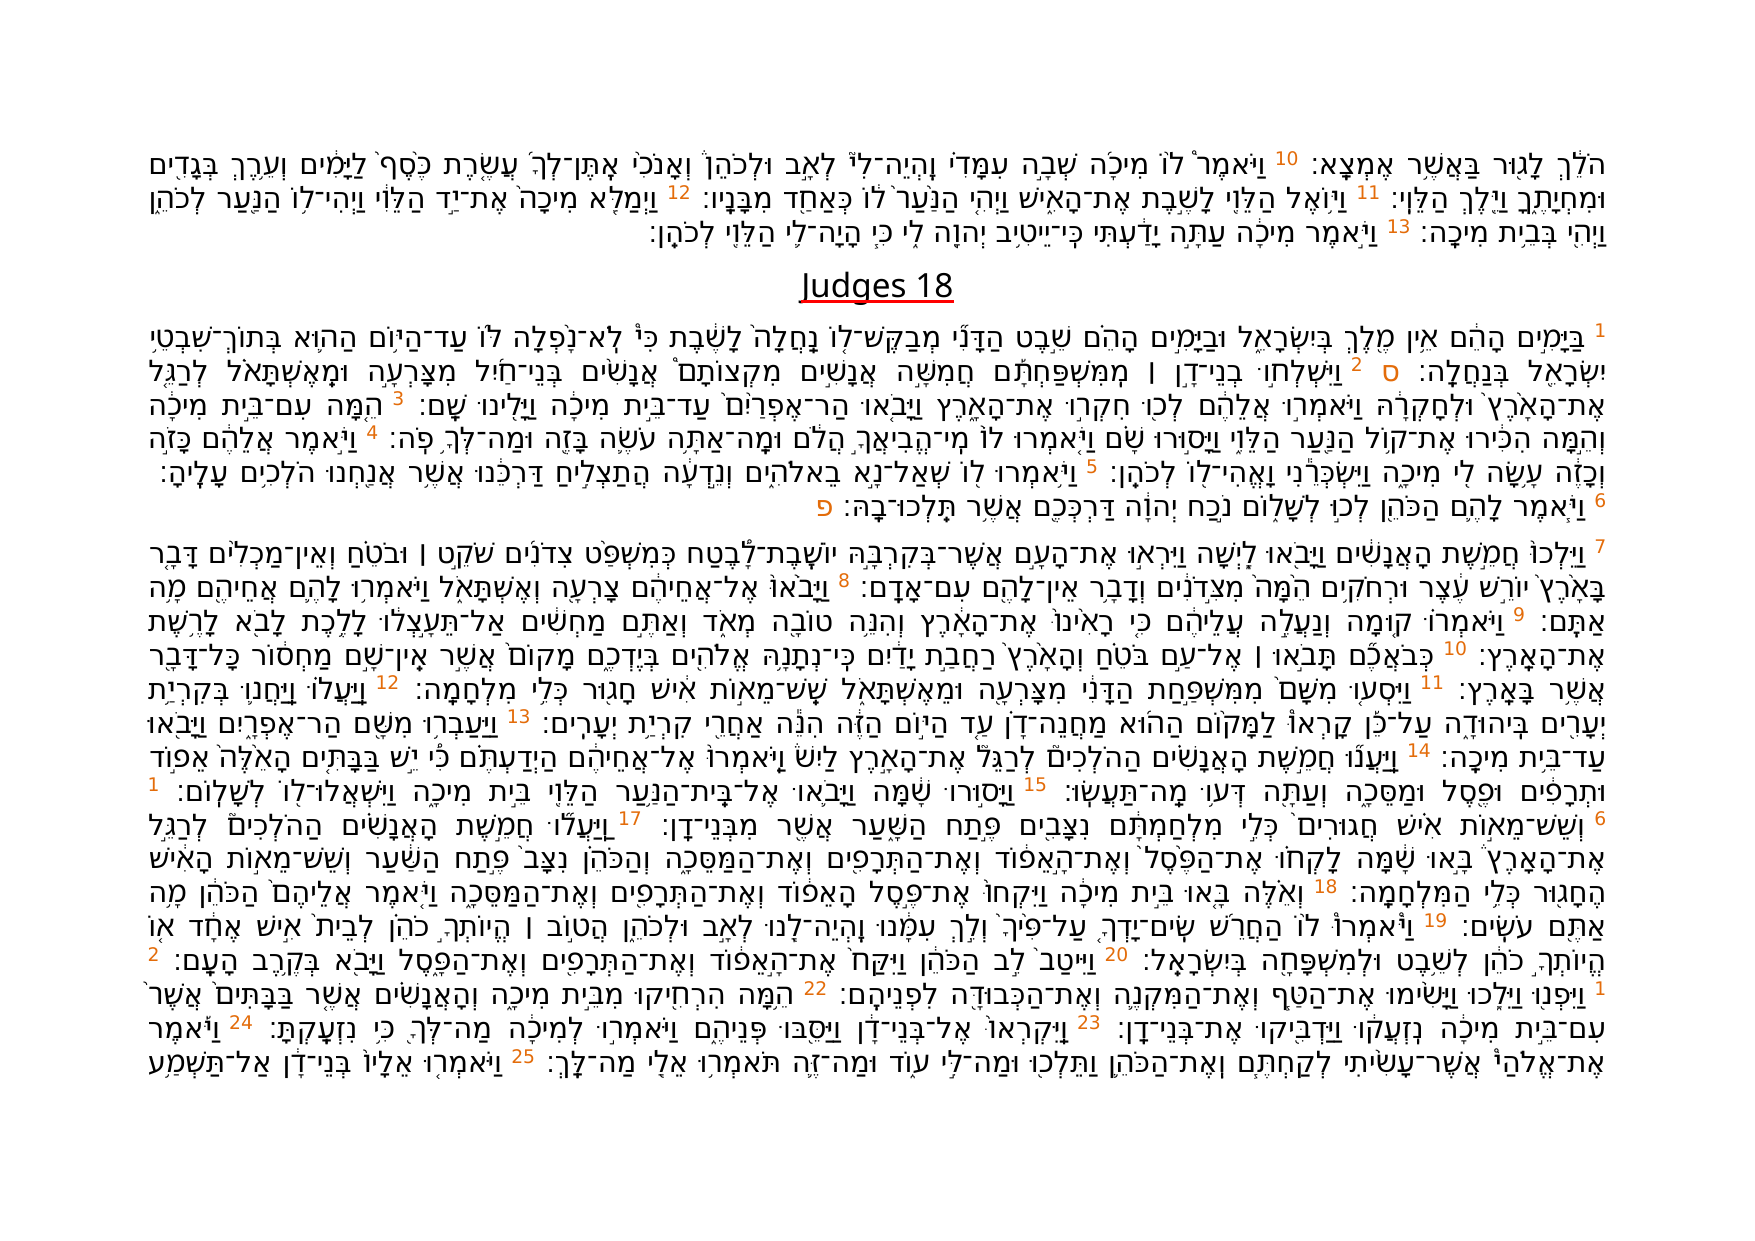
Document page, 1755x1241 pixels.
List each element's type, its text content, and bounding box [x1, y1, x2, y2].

text Judges 18 [148, 262, 1606, 307]
text 7 וַיֵּלְכוּ֙ חֲמֵ֣שֶׁת הָאֲנָשִׁ֔ים וַיָּבֹ֖אוּ לָ֑יְשָׁה וַיִּרְא֣וּ אֶת־הָעָ֣ם אֲשֶׁר־בְּקִרְבָּ֣הּ יוֹשֶֽׁבֶת־לָ֠בֶטַח כְּמִשְׁפַּ֨ט צִדֹנִ֜ים שֹׁקֵ֣ט ׀ וּבֹטֵ֗חַ וְאֵין־מַכְלִ֨ים דָּבָ֤ר בָּאָ֙רֶץ֙ יוֹרֵ֣שׁ עֶ֔צֶר וּרְחֹקִ֥ים הֵ֙מָּה֙ מִצִּ֣דֹנִ֔ים וְדָבָ֥ר אֵין־לָהֶ֖ם עִם־אָדָֽם׃ ‬‬‬‬8 וַיָּבֹ֙אוּ֙ אֶל־אֲחֵיהֶ֔ם צָרְעָ֖ה וְאֶשְׁתָּאֹ֑ל וַיֹּאמְר֥וּ לָהֶ֛ם אֲחֵיהֶ֖ם מָ֥ה אַתֶּֽם׃ ‬‬‬‬9 וַיֹּאמְר֗וּ ק֚וּמָה וְנַעֲלֶ֣ה עֲלֵיהֶ֔ם כִּ֤י רָאִ֙ינוּ֙ אֶת־הָאָ֔רֶץ וְהִנֵּ֥ה טוֹבָ֖ה מְאֹ֑ד וְאַתֶּ֣ם מַחְשִׁ֔ים אַל־תֵּעָ֣צְל֔וּ לָלֶ֥כֶת לָבֹ֖א לָרֶ֥שֶׁת אֶת־הָאָֽרֶץ׃ ‬‬‬‬10 כְּבֹאֲכֶ֞ם תָּבֹ֣אוּ ׀ אֶל־עַ֣ם בֹּטֵ֗חַ וְהָאָ֙רֶץ֙ רַחֲבַ֣ת יָדַ֔יִם כִּֽי־נְתָנָ֥הּ אֱלֹהִ֖ים בְּיֶדְכֶ֑ם מָקוֹם֙ אֲשֶׁ֣ר אֵֽין־שָׁ֣ם מַחְס֔וֹר כָּל־דָּבָ֖ר אֲשֶׁ֥ר בָּאָֽרֶץ׃ ‬‬‬‬11 וַיִּסְע֤וּ מִשָּׁם֙ מִמִּשְׁפַּ֣חַת הַדָּנִ֔י מִצָּרְעָ֖ה וּמֵאֶשְׁתָּאֹ֑ל שֵֽׁשׁ־מֵא֣וֹת אִ֔ישׁ חָג֖וּר כְּלֵ֥י מִלְחָמָֽה׃ ‬‬‬‬12 וַֽיַּעֲל֗וּ וַֽיַּחֲנ֛וּ בְּקִרְיַ֥ת יְעָרִ֖ים בִּֽיהוּדָ֑ה עַל־כֵּ֡ן קָרְאוּ֩ לַמָּק֨וֹם הַה֜וּא מַחֲנֵה־דָ֗ן עַ֚ד הַיּ֣וֹם הַזֶּ֔ה הִנֵּ֕ה אַחֲרֵ֖י קִרְיַ֥ת יְעָרִֽים׃ ‬‬‬‬13 וַיַּעַבְר֥וּ מִשָּׁ֖ם הַר־אֶפְרָ֑יִם וַיָּבֹ֖אוּ עַד־בֵּ֥ית מִיכָֽה׃ ‬‬‬‬14 וַֽיַּעֲנ֞וּ חֲמֵ֣שֶׁת הָאֲנָשִׁ֗ים הַהֹלְכִים֮ לְרַגֵּל֮ אֶת־הָאָ֣רֶץ לַיִשׁ֒ וַיֹּֽאמְרוּ֙ אֶל־אֲחֵיהֶ֔ם הַיְדַעְתֶּ֗ם כִּ֠י יֵ֣שׁ בַּבָּתִּ֤ים הָאֵ֙לֶּה֙ אֵפ֣וֹד וּתְרָפִ֔ים וּפֶ֖סֶל וּמַסֵּכָ֑ה וְעַתָּ֖ה דְּע֥וּ מַֽה־תַּעֲשֽׂוּ׃ ‬‬‬‬15 וַיָּס֣וּרוּ שָׁ֔מָּה וַיָּבֹ֛אוּ אֶל־בֵּֽית־הַנַּ֥עַר הַלֵּוִ֖י בֵּ֣ית מִיכָ֑ה וַיִּשְׁאֲלוּ־ל֖וֹ לְשָׁלֽוֹם׃ ‬‬‬‬16 וְשֵׁשׁ־מֵא֣וֹת אִ֗ישׁ חֲגוּרִים֙ כְּלֵ֣י מִלְחַמְתָּ֔ם נִצָּבִ֖ים פֶּ֣תַח הַשָּׁ֑עַר אֲשֶׁ֖ר מִבְּנֵי־דָֽן׃ ‬‬‬‬17 וֽ͏ַיַּעֲל֞וּ חֲמֵ֣שֶׁת הָאֲנָשִׁ֗ים הַהֹלְכִים֮ לְרַגֵּ֣ל אֶת־הָאָרֶץ֒ בָּ֣אוּ שָׁ֔מָּה לָקְח֗וּ אֶת־הַפֶּ֙סֶל֙ וְאֶת־הָ֣אֵפ֔וֹד וְאֶת־הַתְּרָפִ֖ים וְאֶת־הַמַּסֵּכָ֑ה וְהַכֹּהֵ֗ן נִצָּב֙ פֶּ֣תַח הַשַּׁ֔עַר וְשֵׁשׁ־מֵא֣וֹת הָאִ֔ישׁ הֶחָג֖וּר כְּלֵ֥י הַמִּלְחָמָֽה׃ ‬‬‬‬18 וְאֵ֗לֶּה בָּ֚אוּ בֵּ֣ית מִיכָ֔ה וַיִּקְחוּ֙ אֶת־פֶּ֣סֶל הָאֵפ֔וֹד וְאֶת־הַתְּרָפִ֖ים וְאֶת־הַמַּסֵּכָ֑ה וַיֹּ֤אמֶר אֲלֵיהֶם֙ הַכֹּהֵ֔ן מָ֥ה אַתֶּ֖ם עֹשִֽׂים׃ ‬‬‬‬19 וַיֹּ֩אמְרוּ֩ ל֨וֹ הַחֲרֵ֜שׁ שִֽׂים־יָדְךָ֤ עַל־פִּ֙יךָ֙ וְלֵ֣ךְ עִמָּ֔נוּ וֶֽהְיֵה־לָ֖נוּ לְאָ֣ב וּלְכֹהֵ֑ן הֲט֣וֹב ׀ הֱיוֹתְךָ֣ כֹהֵ֗ן לְבֵית֙ אִ֣ישׁ אֶחָ֔ד א֚וֹ הֱיוֹתְךָ֣ כֹהֵ֔ן לְשֵׁ֥בֶט וּלְמִשְׁפָּחָ֖ה בְּיִשְׂרָאֵֽל׃ ‬‬‬‬20 וַיִּיטַב֙ לֵ֣ב הַכֹּהֵ֔ן וַיִּקַּח֙ אֶת־הָ֣אֵפ֔וֹד וְאֶת־הַתְּרָפִ֖ים וְאֶת־הַפָּ֑סֶל וַיָּבֹ֖א בְּקֶ֥רֶב הָעָֽם׃ ‬‬‬‬21 וַיִּפְנ֖וּ וַיֵּלֵ֑כוּ וַיָּשִׂ֨ימוּ אֶת־הַטַּ֧ף וְאֶת־הַמִּקְנֶ֛ה וְאֶת־הַכְּבוּדָּ֖ה לִפְנֵיהֶֽם׃ ‬‬‬‬22 הֵ֥מָּה הִרְחִ֖יקוּ מִבֵּ֣ית מִיכָ֑ה וְהָאֲנָשִׁ֗ים אֲשֶׁ֤ר בַּבָּתִּים֙ אֲשֶׁר֙ עִם־בֵּ֣ית מִיכָ֔ה נִֽזְעֲק֔וּ וַיַּדְבִּ֖יקוּ אֶת־בְּנֵי־דָֽן׃ ‬‬‬‬23 וַֽיִּקְרְאוּ֙ אֶל־בְּנֵי־דָ֔ן וַיַּסֵּ֖בּוּ פְּנֵיהֶ֑ם וַיֹּאמְר֣וּ לְמִיכָ֔ה מַה־לְּךָ֖ כִּ֥י נִזְעָֽקְתָּ׃ ‬‬‬‬24 וַיֹּ֡אמֶר אֶת־אֱלֹהַי֩ אֲשֶׁר־עָשִׂ֨יתִי לְקַחְתֶּ֧ם וְֽאֶת־הַכֹּהֵ֛ן וַתֵּלְכ֖וּ וּמַה־לִּ֣י ע֑וֹד וּמַה־זֶּ֛ה תֹּאמְר֥וּ אֵלַ֖י מַה־לָּֽךְ׃ ‬‬‬‬25 וַיֹּאמְר֤וּ אֵלָיו֙ בְּנֵי־דָ֔ן אַל־תַּשְׁמַ֥ע קוֹלְךָ֖ עִמָּ֑נוּ פֶּֽן־יִפְגְּע֣וּ בָכֶ֗ם אֲנָשִׁים֙ מָ֣רֵי נֶ֔פֶשׁ וְאָסַפְתָּ֥ה נַפְשְׁךָ֖ וְנֶ֥פֶשׁ בֵּיתֶֽךָ׃ ‬‬‬‬26 וַיֵּלְכ֥וּ בְנֵי־דָ֖ן לְדַרְכָּ֑ם וַיַּ֣רְא מִיכָ֗ה כִּי־חֲזָקִ֥ים הֵ֙מָּה֙ מִמֶּ֔נּוּ וַיִּ֖פֶן וַיָּ֥שָׁב אֶל־בֵּיתֽוֹ׃ ‬‬‬‬27 וְהֵ֨מָּה לָקְח֜וּ אֵ֧ת אֲשֶׁר־עָשָׂ֣ה מִיכָ֗ה וְֽאֶת־הַכֹּהֵן֮ אֲשֶׁ֣ר הָיָה־לוֹ֒ וַיָּבֹ֣אוּ עַל־לַ֗יִשׁ עַל־עַם֙ שֹׁקֵ֣ט וּבֹטֵ֔חַ וַיַּכּ֥וּ אוֹתָ֖ם לְפִי־חָ֑רֶב וְאֶת־הָעִ֖יר שָׂרְפ֥וּ בָאֵֽשׁ׃ ‬‬‬‬28 וְאֵ֨ין מַצִ֜יל כִּ֧י רְֽחוֹקָה־הִ֣יא מִצִּיד֗וֹן וְדָבָ֤ר אֵין־לָהֶם֙ עִם־אָדָ֔ם וְהִ֕יא בָּעֵ֖מֶק אֲשֶׁ֣ר לְבֵית־רְח֑וֹב וַיִּבְנ֥וּ אֶת־הָעִ֖יר וַיֵּ֥שְׁבוּ בָֽהּ׃ ‬‬‬‬29 וַיִּקְרְא֤וּ שֵׁם־הָעִיר֙ דָּ֔ן בְּשֵׁם֙ דָּ֣ן אֲבִיהֶ֔ם אֲשֶׁ֥ר יוּלַּ֖ד לְיִשְׂרָאֵ֑ל וְאוּלָ֛ם לַ֥יִשׁ שֵׁם־הָעִ֖יר לָרִאשֹׁנָֽה׃ ‬‬‬‬30 וַיָּקִ֧ימוּ לָהֶ֛ם בְּנֵי־דָ֖ן אֶת־הַפָּ֑סֶל וִ֠יהוֹנָתָן בֶּן־גֵּרְשֹׁ֨ם בֶּן־מְנַשֶּׁ֜ה ה֣וּא וּבָנָ֗יו הָי֤וּ כֹהֲנִים֙ לְשֵׁ֣בֶט הַדָּנִ֔י עַד־י֖וֹם גְּל֥וֹת הָאָֽרֶץ׃ ‬‬‬‬‬31 וַיָּשִׂ֣ימוּ לָהֶ֔ם אֶת־פֶּ֥סֶל מִיכָ֖ה אֲשֶׁ֣ר עָשָׂ֑ה כָּל־יְמֵ֛י הֱי֥וֹת בֵּית־הָאֱלֹהִ֖ים בְּשִׁלֹֽה׃ פ ‬‬‬‬‬‬‬‬‬‬‬‬‬‬‬‬‬‬‬‬‬‬‬‬‬‬‬‬‬ [148, 536, 1606, 1079]
text 1 בַּיָּמִ֣ים הָהֵ֔ם אֵ֥ין מֶ֖לֶךְ בְּיִשְׂרָאֵ֑ל וּבַיָּמִ֣ים הָהֵ֗ם שֵׁ֣בֶט הַדָּנִ֞י מְבַקֶּשׁ־ל֤וֹ נַֽחֲלָה֙ לָשֶׁ֔בֶת כִּי֩ לֹֽא־נָ֨פְלָה לּ֜וֹ עַד־הַיּ֥וֹם הַה֛וּא בְּתוֹךְ־שִׁבְטֵ֥י יִשְׂרָאֵ֖ל בְּנַחֲלָֽה׃ ס 2 וַיִּשְׁלְח֣וּ בְנֵי־דָ֣ן ׀ מִֽמִּשְׁפַּחְתָּ֡ם חֲמִשָּׁ֣ה אֲנָשִׁ֣ים מִקְצוֹתָם֩ אֲנָשִׁ֨ים בְּנֵי־חַ֜יִל מִצָּרְעָ֣ה וּמֵֽאֶשְׁתָּאֹ֗ל לְרַגֵּ֤ל אֶת־הָאָ֙רֶץ֙ וּלְחָקְרָ֔הּ וַיֹּאמְר֣וּ אֲלֵהֶ֔ם לְכ֖וּ חִקְר֣וּ אֶת־הָאָ֑רֶץ וַיָּבֹ֤אוּ הַר־אֶפְרַ֙יִם֙ עַד־בֵּ֣ית מִיכָ֔ה וַיָּלִ֖ינוּ שָֽׁם׃ ‬‬‬‬3 הֵ֚מָּה עִם־בֵּ֣ית מִיכָ֔ה וְהֵ֣מָּה הִכִּ֔ירוּ אֶת־ק֥וֹל הַנַּ֖עַר הַלֵּוִ֑י וַיָּס֣וּרוּ שָׁ֗ם וַיֹּ֤אמְרוּ לוֹ֙ מִֽי־הֱבִיאֲךָ֣ הֲלֹ֔ם וּמָֽה־אַתָּ֥ה עֹשֶׂ֛ה בָּזֶ֖ה וּמַה־לְּךָ֥ פֹֽה׃ ‬‬‬‬4 וַיֹּ֣אמֶר אֲלֵהֶ֔ם כָּזֹ֣ה וְכָזֶ֔ה עָ֥שָׂה לִ֖י מִיכָ֑ה וַיִּשְׂכְּרֵ֕נִי וָאֱהִי־ל֖וֹ לְכֹהֵֽן׃ ‬‬‬‬5 וַיֹּ֥אמְרוּ ל֖וֹ שְׁאַל־נָ֣א בֵאלֹהִ֑ים וְנֵ֣דְעָ֔ה הֲתַצְלִ֣יחַ דַּרְכֵּ֔נוּ אֲשֶׁ֥ר אֲנַ֖חְנוּ הֹלְכִ֥ים עָלֶֽיהָ׃ ‬‬‬‬6 וַיֹּ֧אמֶר לָהֶ֛ם הַכֹּהֵ֖ן לְכ֣וּ לְשָׁל֑וֹם נֹ֣כַח יְהוָ֔ה דַּרְכְּכֶ֖ם אֲשֶׁ֥ר תֵּֽלְכוּ־בָֽהּ׃ פ ‬‬‬‬‬‬‬‬‬ [148, 320, 1606, 524]
text 7 וַיְהִי־נַ֗עַר מִבֵּ֥ית לֶ֙חֶם֙ יְהוּדָ֔ה מִמִּשְׁפַּ֖חַת יְהוּדָ֑ה וְה֥וּא לֵוִ֖י וְה֥וּא גָֽר־שָֽׁם׃ ‬‬‬‬8 וַיֵּ֨לֶךְ הָאִ֜ישׁ מֵהָעִ֗יר מִבֵּ֥ית לֶ֙חֶם֙ יְהוּדָ֔ה לָג֖וּר בַּאֲשֶׁ֣ר יִמְצָ֑א וַיָּבֹ֧א הַר־אֶפְרַ֛יִם עַד־בֵּ֥ית מִיכָ֖ה לַעֲשׂ֥וֹת דַּרְכּֽוֹ׃ ‬‬‬‬9 וַיֹּאמֶר־ל֥וֹ מִיכָ֖ה מֵאַ֣יִן תָּב֑וֹא וַיֹּ֨אמֶר אֵלָ֜יו לֵוִ֣י אָנֹ֗כִי מִבֵּ֥ית לֶ֙חֶם֙ יְהוּדָ֔ה וְאָנֹכִ֣י הֹלֵ֔ךְ לָג֖וּר בַּאֲשֶׁ֥ר אֶמְצָֽא׃ ‬‬‬‬10 וַיֹּאמֶר֩ ל֨וֹ מִיכָ֜ה שְׁבָ֣ה עִמָּדִ֗י וֶֽהְיֵה־לִי֮ לְאָ֣ב וּלְכֹהֵן֒ וְאָנֹכִ֨י אֶֽתֶּן־לְךָ֜ עֲשֶׂ֤רֶת כֶּ֙סֶף֙ לַיָּמִ֔ים וְעֵ֥רֶךְ בְּגָדִ֖ים וּמִחְיָתֶ֑ךָ וַיֵּ֖לֶךְ הַלֵּוִֽי׃ ‬‬‬‬11 וַיּ֥וֹאֶל הַלֵּוִ֖י לָשֶׁ֣בֶת אֶת־הָאִ֑ישׁ וַיְהִ֤י הַנַּ֙עַר֙ ל֔וֹ כְּאַחַ֖ד מִבָּנָֽיו׃ ‬‬‬‬12 וַיְמַלֵּ֤א מִיכָה֙ אֶת־יַ֣ד הַלֵּוִ֔י וַיְהִי־ל֥וֹ הַנַּ֖עַר לְכֹהֵ֑ן וַיְהִ֖י בְּבֵ֥ית מִיכָֽה׃ ‬‬‬‬13 וַיֹּ֣אמֶר מִיכָ֔ה עַתָּ֣ה יָדַ֔עְתִּי כִּֽי־יֵיטִ֥יב יְהוָ֖ה לִ֑י כִּ֧י הָיָה־לִ֛י הַלֵּוִ֖י לְכֹהֵֽן׃ ‬‬‬‬‬‬‬‬‬‬‬ [148, 148, 1606, 249]
